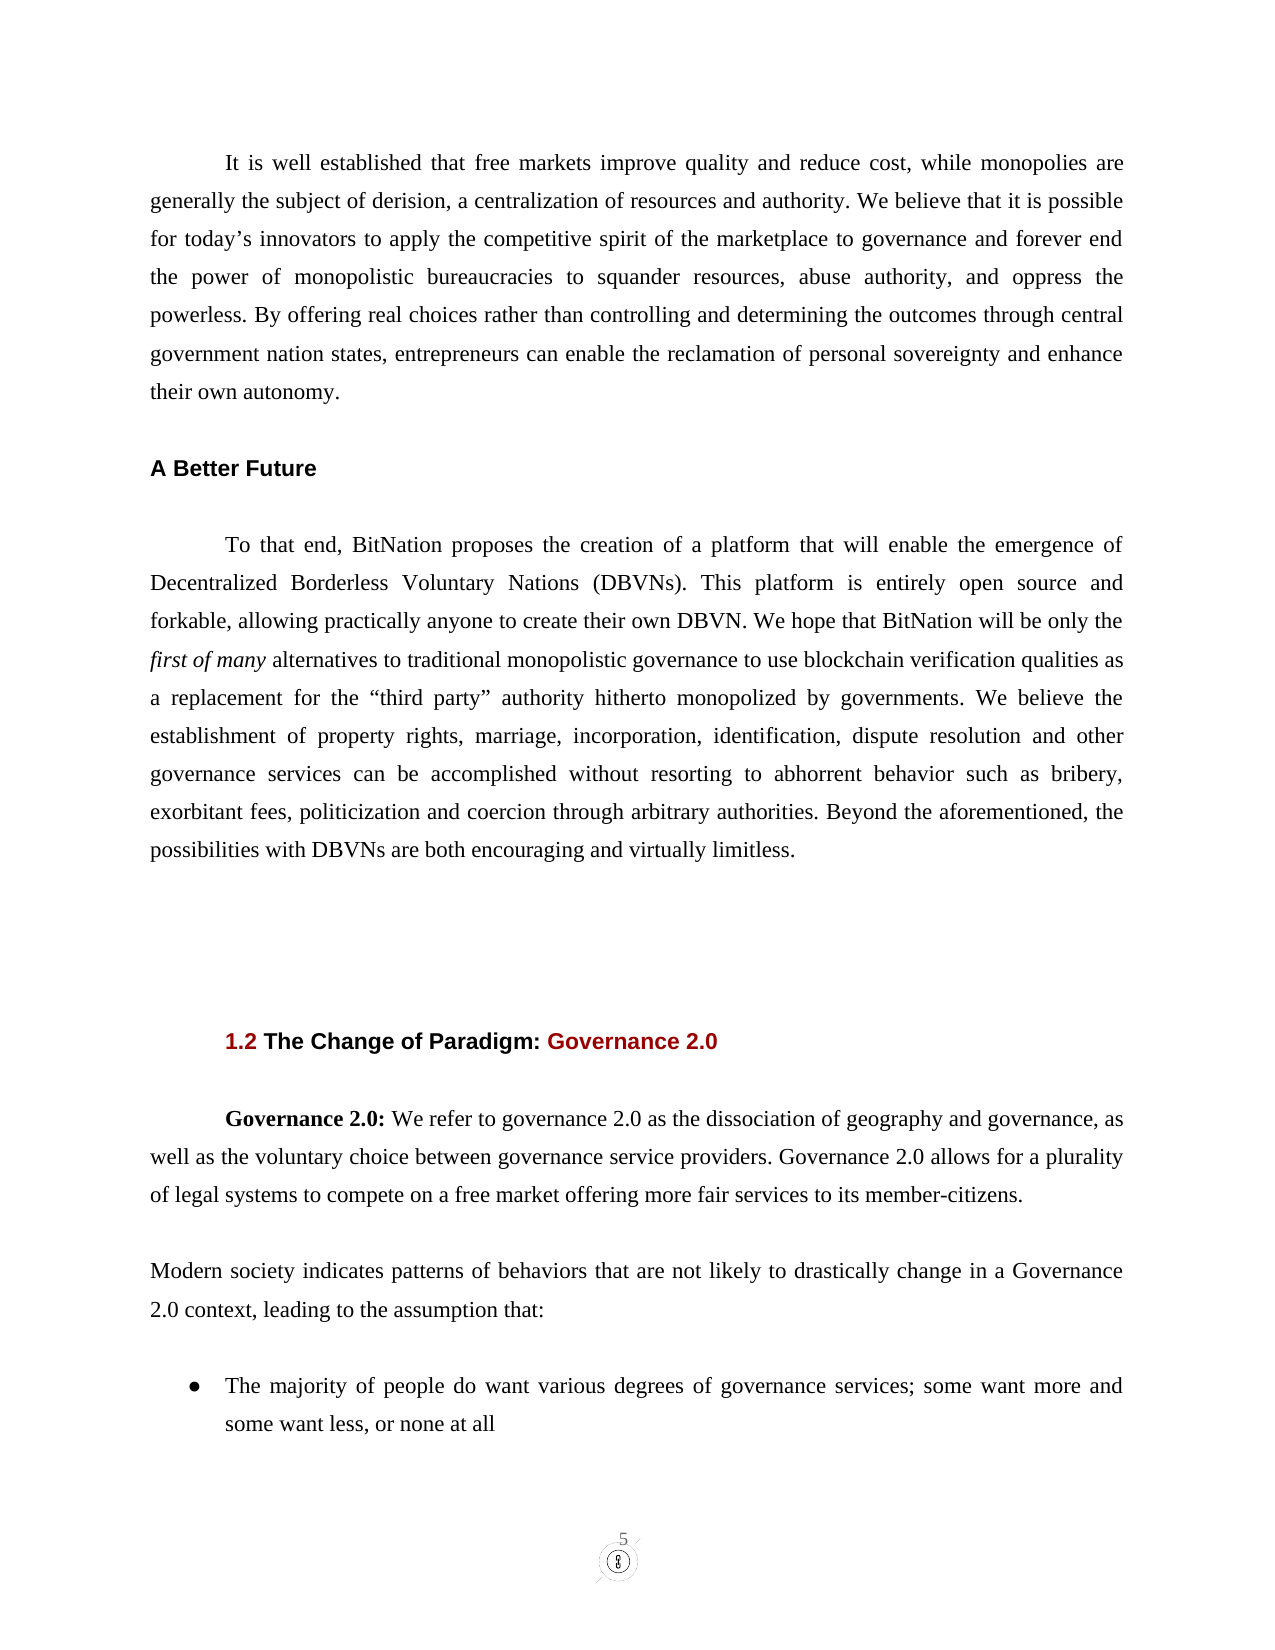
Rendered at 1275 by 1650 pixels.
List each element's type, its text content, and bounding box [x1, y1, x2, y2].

text To that end, BitNation proposes the creation of a platform that will enable the emergence of Decentralized Borderless Voluntary Nations (DBVNs). This platform is entirely open source and forkable, allowing practically anyone to create their own DBVN. We hope that BitNation will be only the first of many alternatives to traditional monopolistic governance to use blockchain verification qualities as a replacement for the “third party” authority hitherto monopolized by governments. We believe the establishment of property rights, marriage, incorporation, identification, dispute resolution and other governance services can be accomplished without resorting to abhorrent behavior such as bribery, exorbitant fees, politicization and coercion through arbitrary authorities. Beyond the aforementioned, the possibilities with DBVNs are both encouraging and virtually limitless. [150, 532, 1125, 863]
text Modern society indicates patterns of behaviors that are not likely to drastically change in a Governance 2.0 context, leading to the assumption that: [150, 1258, 1125, 1322]
text Governance 2.0: We refer to governance 2.0 as the dissociation of geography and governance, as well as the voluntary choice between governance service providers. Governance 2.0 allows for a plurality of legal systems to compete on a free market offering more fair services to its member-citizens. [150, 1106, 1125, 1208]
text A Better Future [150, 455, 1125, 481]
text It is well established that free markets improve quality and reduce cost, while monopolies are generally the subject of derision, a centralization of resources and authority. We believe that it is possible for today’s innovators to apply the competitive spirit of the marketplace to governance and forever end the power of monopolistic bureaucracies to squander resources, abuse authority, and oppress the powerless. By offering real choices rather than controlling and determining the outcomes through central government nation states, entrepreneurs can enable the reclamation of personal sovereignty and enhance their own autonomy. [150, 150, 1125, 404]
list The majority of people do want various degrees of governance services; some want more and some want less, or none at all [187, 1373, 1125, 1437]
text 1.2 The Change of Paradigm: Governance 2.0 [150, 1029, 1125, 1055]
picture [592, 1536, 645, 1589]
